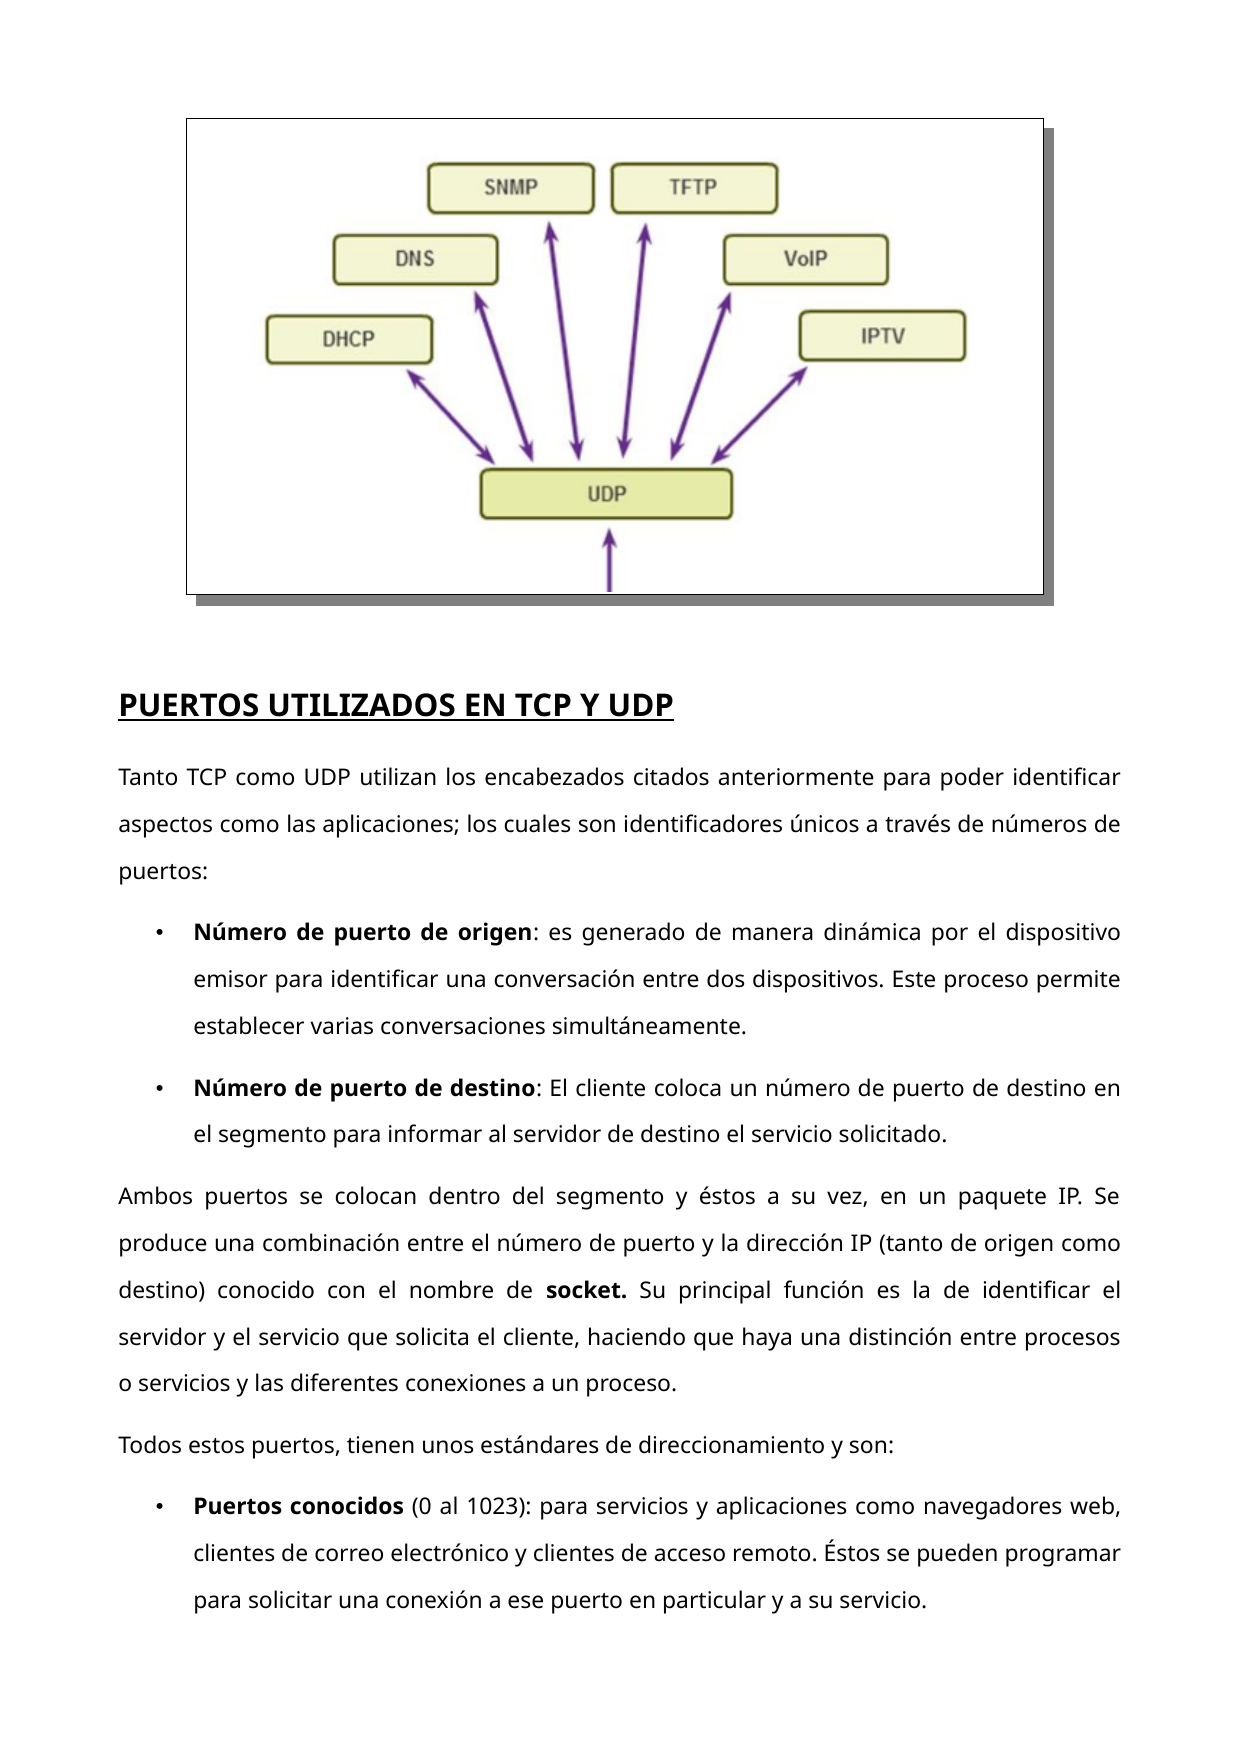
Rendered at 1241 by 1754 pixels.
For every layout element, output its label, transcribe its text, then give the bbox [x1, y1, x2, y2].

text PUERTOS UTILIZADOS EN TCP Y UDP [118, 683, 1122, 725]
list Puertos conocidos (0 al 1023): para servicios y aplicaciones como navegadores web, clientes de correo electrónico y clientes de acceso remoto. Éstos se pueden programar para solicitar una conexión a ese puerto en particular y a su servicio. [156, 1490, 1122, 1615]
list Número de puerto de destino: El cliente coloca un número de puerto de destino en el segmento para informar al servidor de destino el servicio solicitado. [156, 1072, 1122, 1150]
list Número de puerto de origen: es generado de manera dinámica por el dispositivo emisor para identificar una conversación entre dos dispositivos. Este proceso permite establecer varias conversaciones simultáneamente. [156, 916, 1122, 1041]
picture [189, 122, 1040, 592]
text Ambos puertos se colocan dentro del segmento y éstos a su vez, en un paquete IP. Se produce una combinación entre el número de puerto y la dirección IP (tanto de origen como destino) conocido con el nombre de socket. Su principal función es la de identificar el servidor y el servicio que solicita el cliente, haciendo que haya una distinción entre procesos o servicios y las diferentes conexiones a un proceso. [118, 1180, 1122, 1399]
text Tanto TCP como UDP utilizan los encabezados citados anteriormente para poder identificar aspectos como las aplicaciones; los cuales son identificadores únicos a través de números de puertos: [118, 761, 1122, 886]
text Todos estos puertos, tienen unos estándares de direccionamiento y son: [118, 1429, 1122, 1460]
